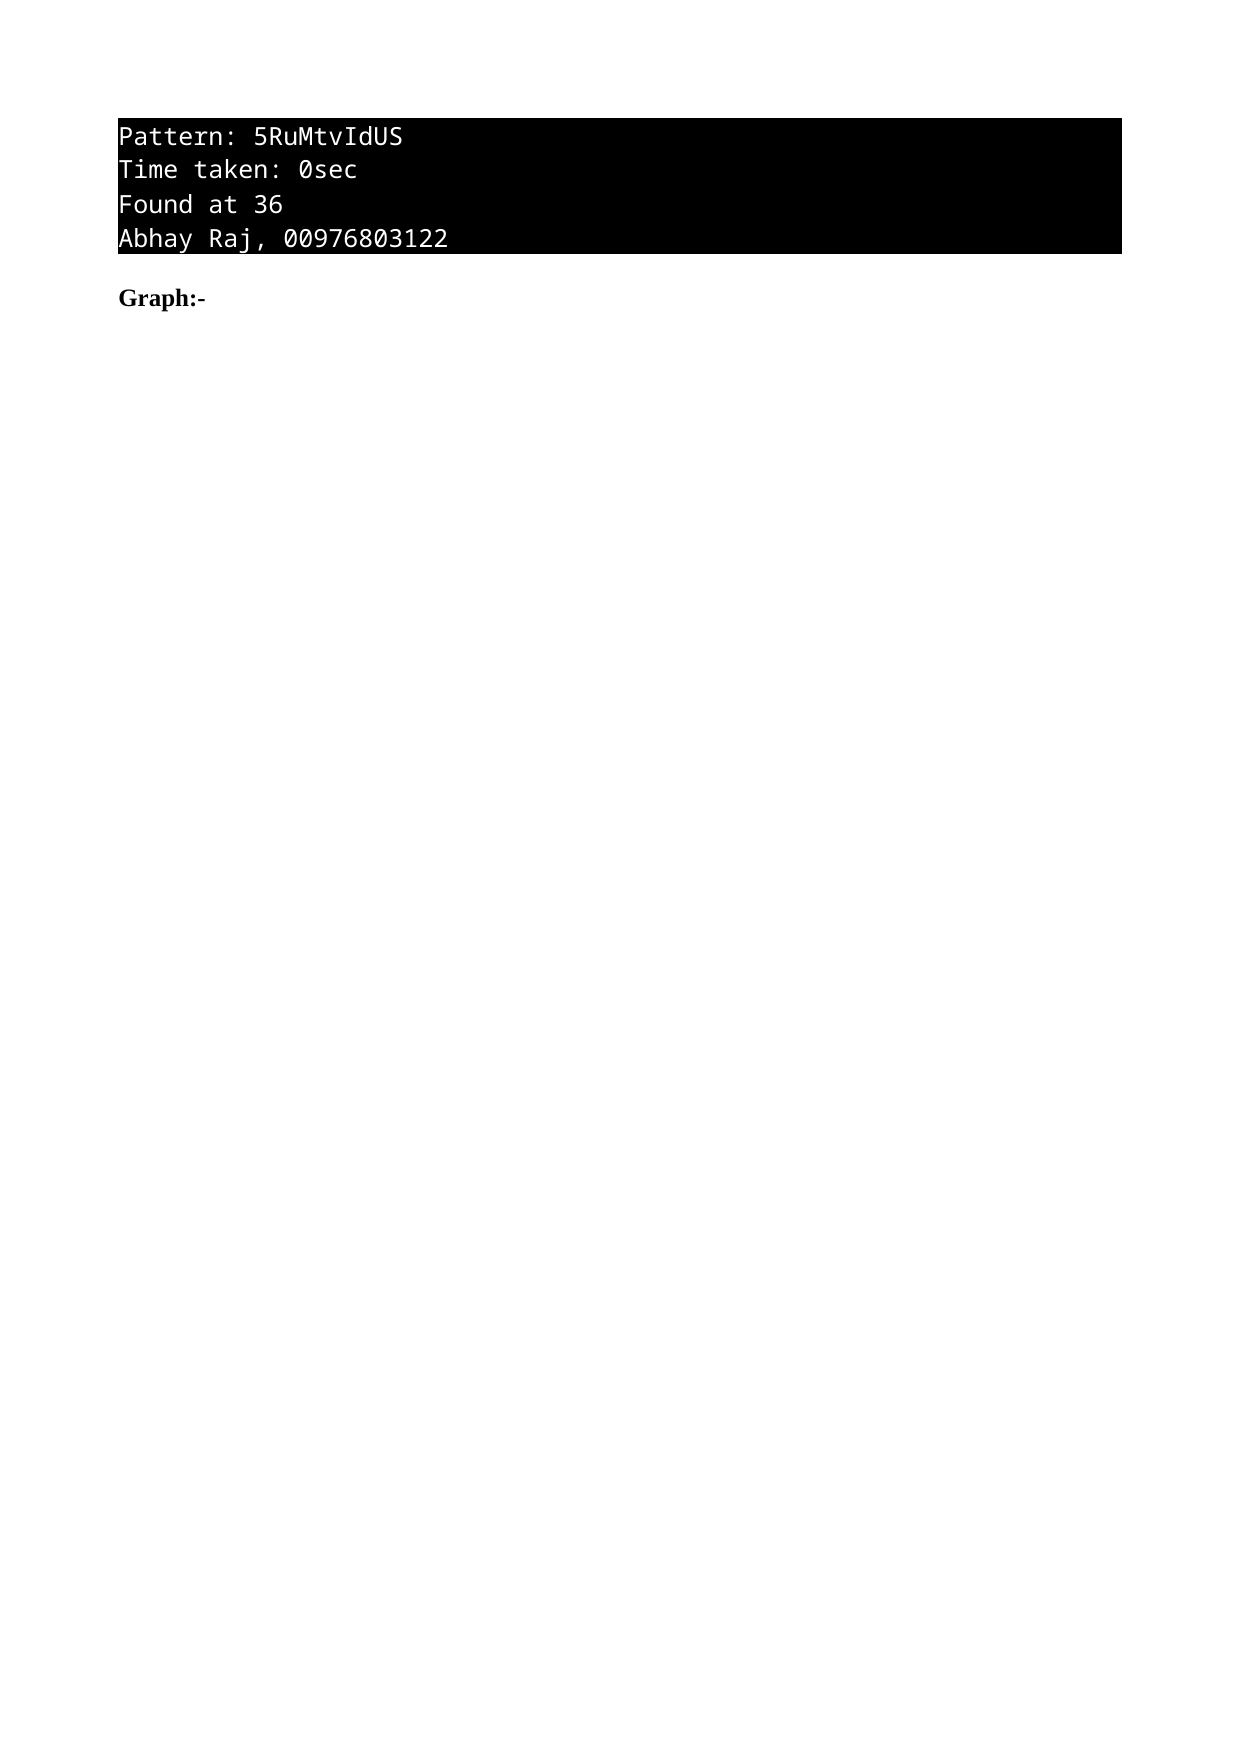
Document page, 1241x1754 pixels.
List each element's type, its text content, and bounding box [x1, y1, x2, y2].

text Abhay Raj, 00976803122 [118, 220, 1122, 254]
text Found at 36 [118, 186, 1122, 220]
text Pattern: 5RuMtvIdUS [118, 118, 1122, 152]
text Time taken: 0sec [118, 152, 1122, 186]
text Graph:- [118, 283, 1122, 312]
